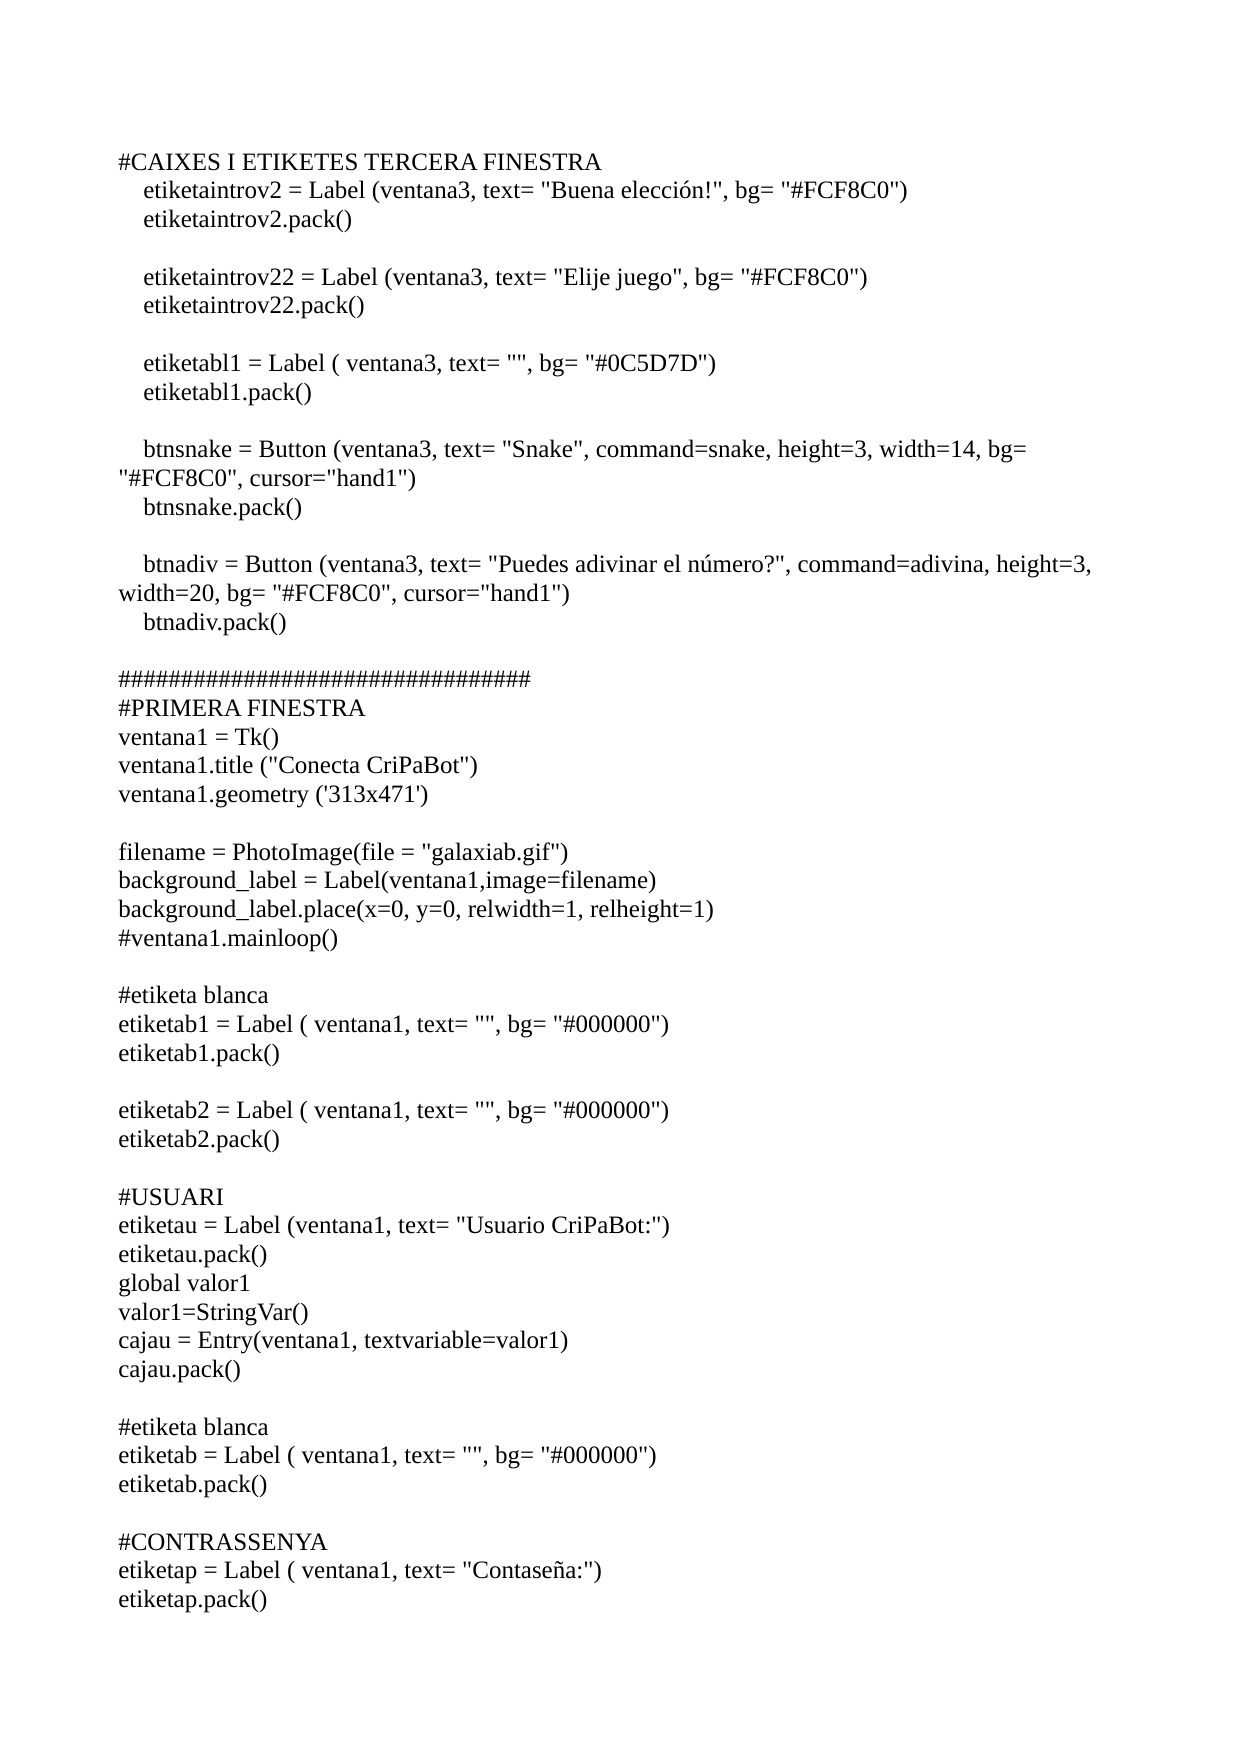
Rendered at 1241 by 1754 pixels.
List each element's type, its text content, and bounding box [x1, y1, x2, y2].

text etiketau.pack() [118, 1239, 1122, 1268]
text etiketap = Label ( ventana1, text= "Contaseña:") [118, 1556, 1122, 1584]
text #USUARI [118, 1182, 1122, 1211]
text etiketabl1 = Label ( ventana3, text= "", bg= "#0C5D7D") [118, 348, 1122, 377]
text #ventana1.mainloop() [118, 923, 1122, 952]
text etiketab.pack() [118, 1469, 1122, 1498]
text cajau.pack() [118, 1354, 1122, 1383]
text #etiketa blanca [118, 981, 1122, 1009]
text etiketab1 = Label ( ventana1, text= "", bg= "#000000") [118, 1009, 1122, 1038]
text etiketaintrov2 = Label (ventana3, text= "Buena elección!", bg= "#FCF8C0") [118, 176, 1122, 204]
text ################################# [118, 664, 1122, 693]
text etiketabl1.pack() [118, 377, 1122, 406]
text etiketaintrov22 = Label (ventana3, text= "Elije juego", bg= "#FCF8C0") [118, 262, 1122, 291]
text etiketau = Label (ventana1, text= "Usuario CriPaBot:") [118, 1211, 1122, 1239]
text etiketab2 = Label ( ventana1, text= "", bg= "#000000") [118, 1096, 1122, 1124]
text cajau = Entry(ventana1, textvariable=valor1) [118, 1326, 1122, 1354]
text etiketap.pack() [118, 1584, 1122, 1613]
text background_label.place(x=0, y=0, relwidth=1, relheight=1) [118, 894, 1122, 923]
text btnadiv = Button (ventana3, text= "Puedes adivinar el número?", command=adivina, height=3, width=20, bg= "#FCF8C0", cursor="hand1") [118, 549, 1122, 607]
text #etiketa blanca [118, 1412, 1122, 1441]
text btnsnake.pack() [118, 492, 1122, 521]
text etiketab = Label ( ventana1, text= "", bg= "#000000") [118, 1441, 1122, 1469]
text ventana1 = Tk() [118, 722, 1122, 751]
text background_label = Label(ventana1,image=filename) [118, 866, 1122, 894]
text etiketaintrov22.pack() [118, 291, 1122, 319]
text filename = PhotoImage(file = "galaxiab.gif") [118, 837, 1122, 866]
text etiketab2.pack() [118, 1124, 1122, 1153]
text global valor1 [118, 1268, 1122, 1297]
text #CAIXES I ETIKETES TERCERA FINESTRA [118, 147, 1122, 176]
text valor1=StringVar() [118, 1297, 1122, 1326]
text etiketaintrov2.pack() [118, 204, 1122, 233]
text ventana1.title ("Conecta CriPaBot") [118, 751, 1122, 779]
text #CONTRASSENYA [118, 1527, 1122, 1556]
text btnadiv.pack() [118, 607, 1122, 636]
text #PRIMERA FINESTRA [118, 693, 1122, 722]
text btnsnake = Button (ventana3, text= "Snake", command=snake, height=3, width=14, bg= "#FCF8C0", cursor="hand1") [118, 434, 1122, 492]
text etiketab1.pack() [118, 1038, 1122, 1067]
text ventana1.geometry ('313x471') [118, 779, 1122, 808]
